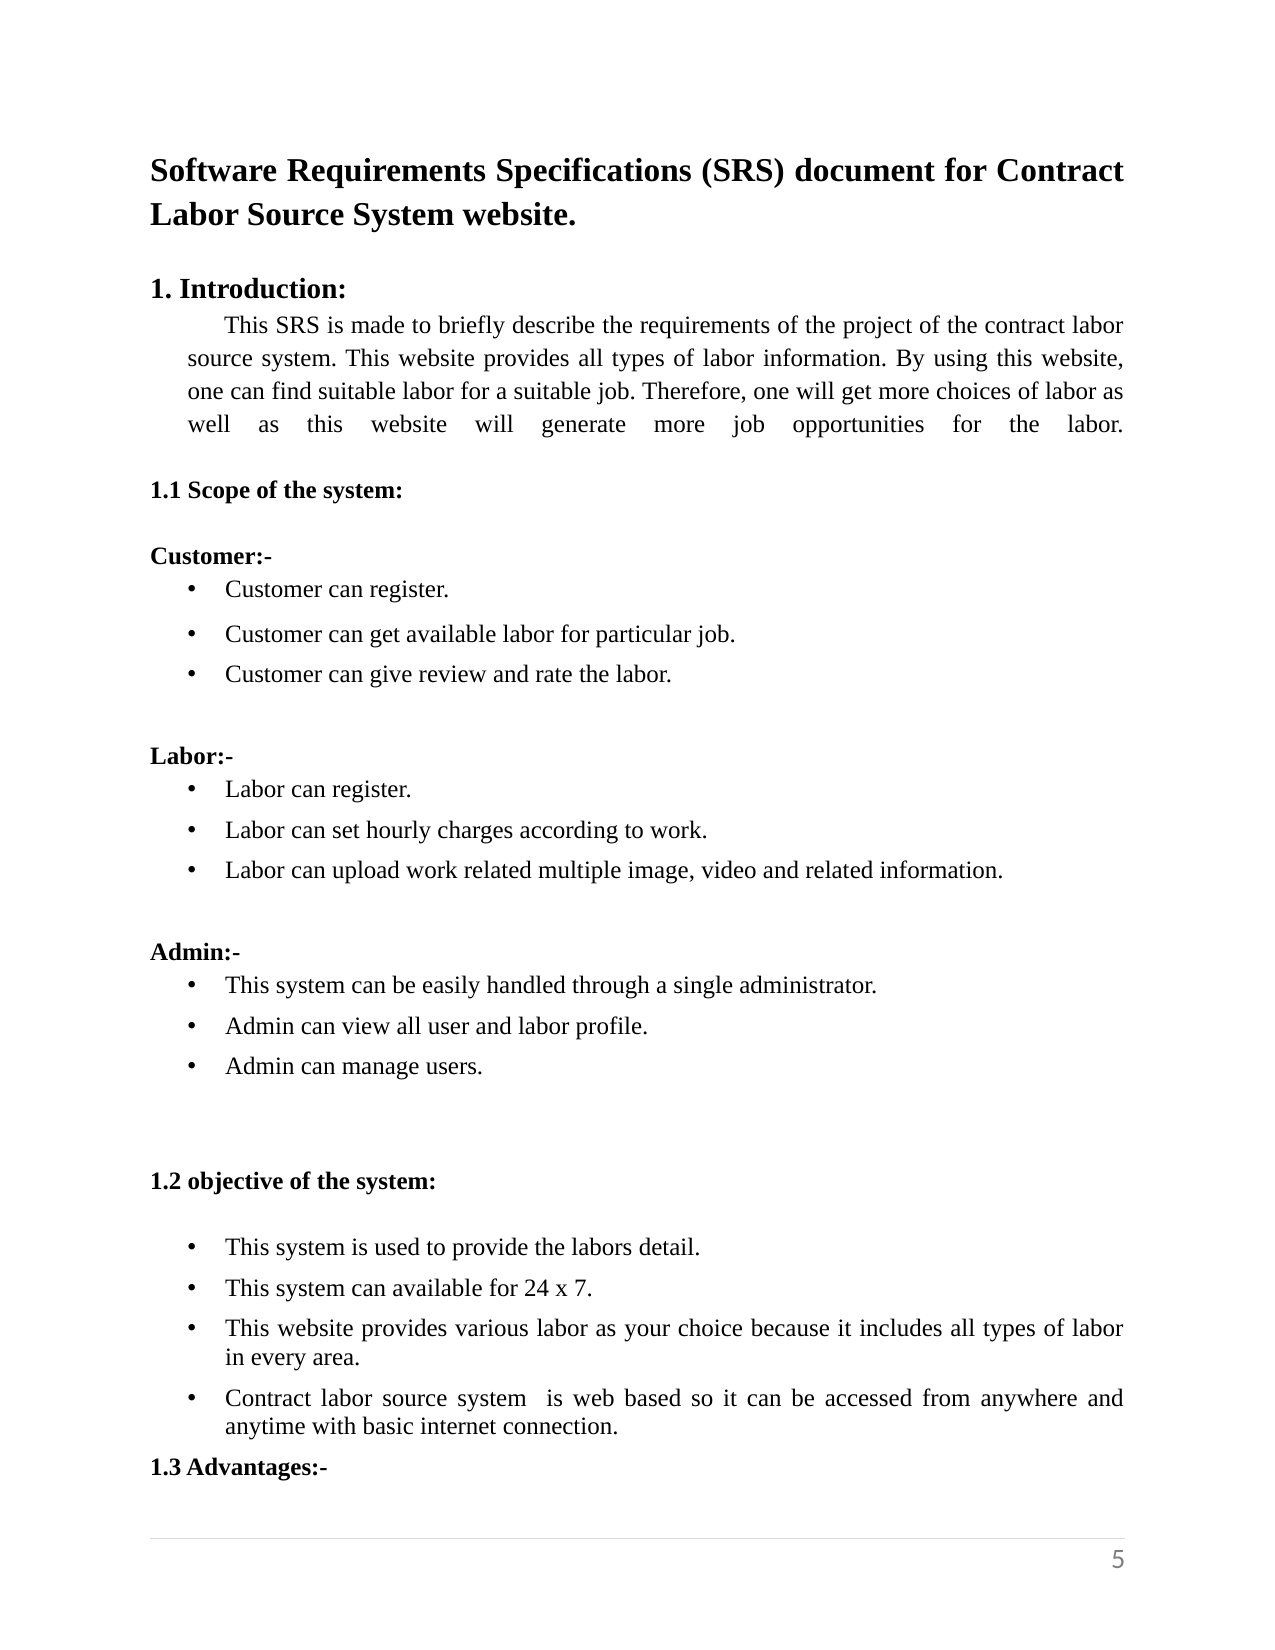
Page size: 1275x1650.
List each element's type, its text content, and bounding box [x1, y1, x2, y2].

list Labor:- [150, 741, 1125, 770]
list Customer can register. [187, 574, 1125, 603]
text Software Requirements Specifications (SRS) document for Contract Labor Source System website. [150, 150, 1125, 232]
list Scope of the system: [150, 475, 1125, 503]
list This system can available for 24 x 7. [187, 1273, 1125, 1301]
text 1. Introduction: [150, 271, 1125, 305]
list Customer can get available labor for particular job. [187, 619, 1125, 648]
list Admin can view all user and labor profile. [187, 1011, 1125, 1039]
list Contract labor source system is web based so it can be accessed from anywhere and anytime with basic internet connection. [187, 1383, 1125, 1440]
list Customer:- [150, 541, 1125, 569]
list Labor can upload work related multiple image, video and related information. [187, 856, 1125, 884]
list This system can be easily handled through a single administrator. [187, 970, 1125, 999]
list Labor can register. [187, 774, 1125, 803]
list This system is used to provide the labors detail. [187, 1232, 1125, 1261]
list This SRS is made to briefly describe the requirements of the project of the contract labor source system. This website provides all types of labor information. By using this website, one can find suitable labor for a suitable job. Therefore, one will get more choices of labor as well as this website will generate more job opportunities for the labor. [187, 310, 1125, 471]
list objective of the system: [150, 1166, 1125, 1195]
list Customer can give review and rate the labor. [187, 659, 1125, 688]
list Labor can set hourly charges according to work. [187, 815, 1125, 843]
list Admin can manage users. [187, 1051, 1125, 1080]
list This website provides various labor as your choice because it includes all types of labor in every area. [187, 1313, 1125, 1371]
text 1.3 Advantages:- [150, 1452, 1125, 1481]
list Admin:- [150, 937, 1125, 966]
